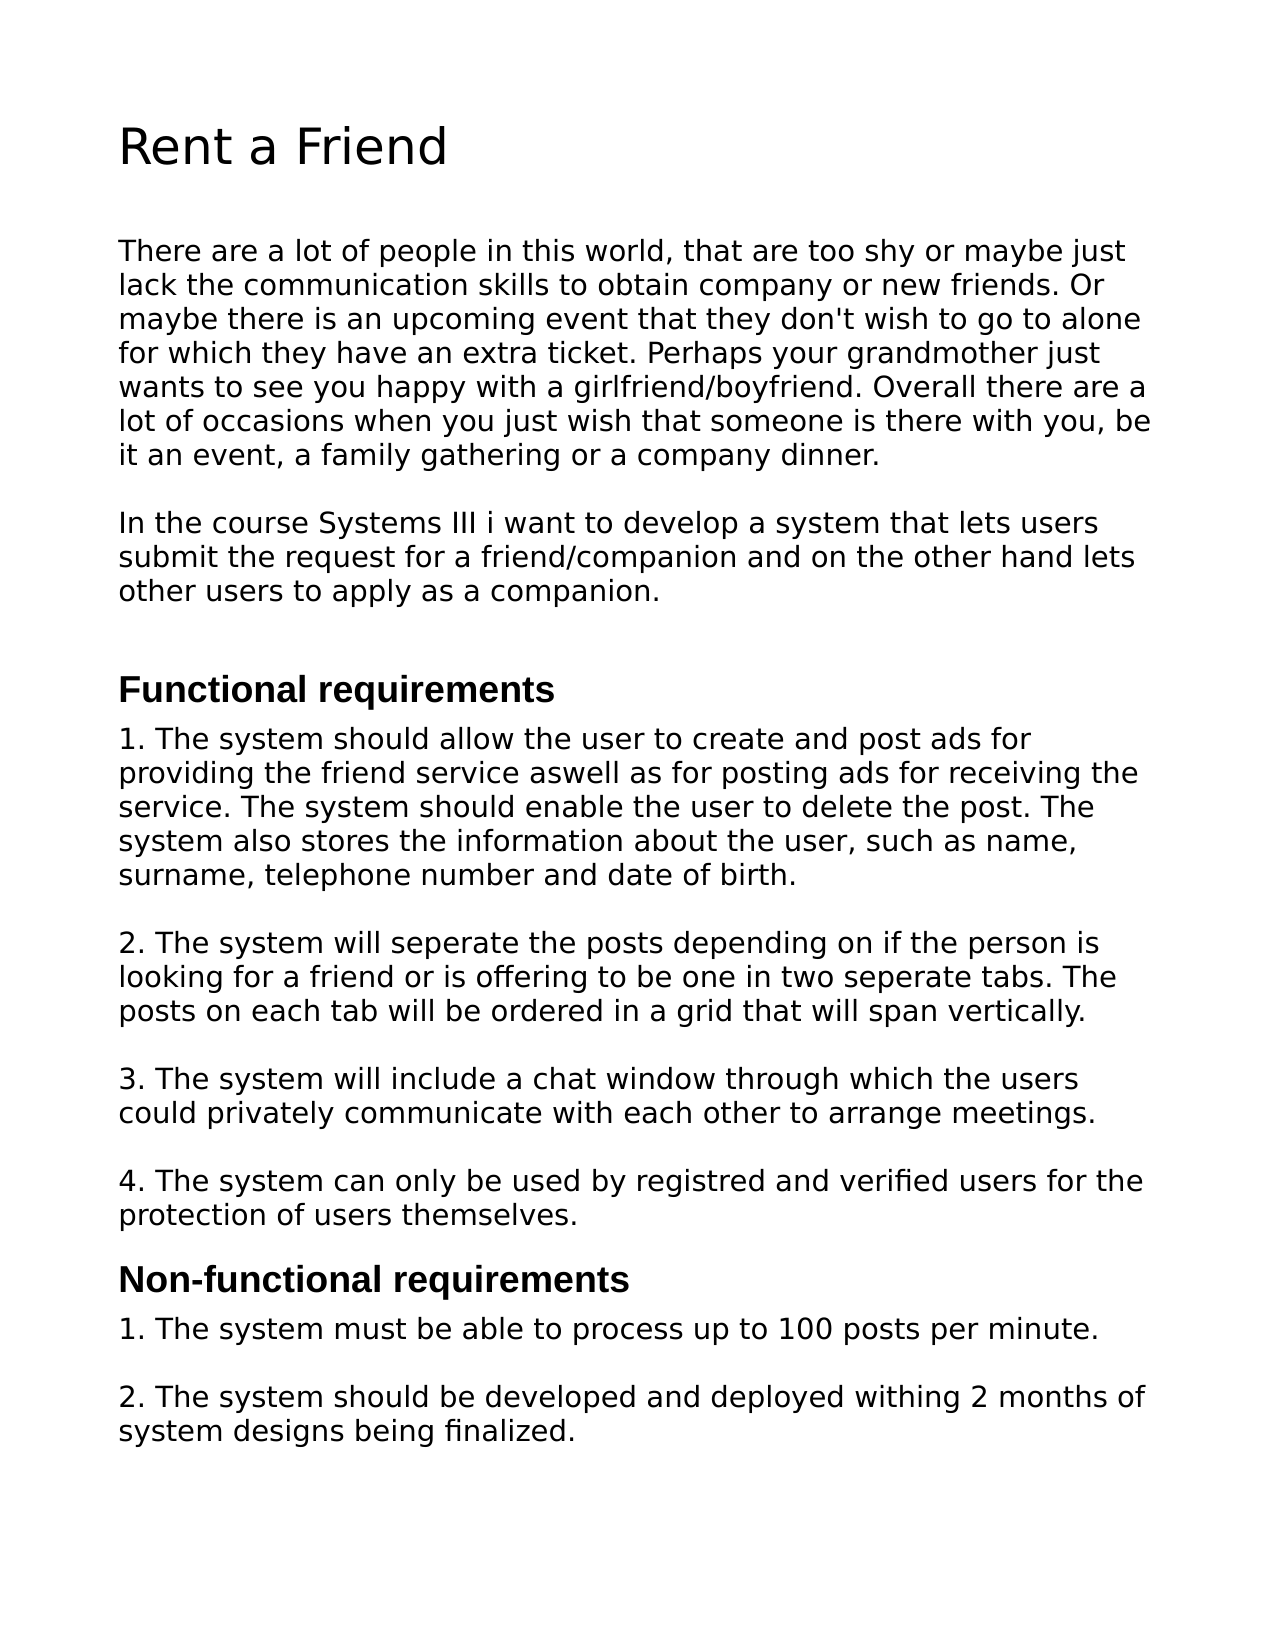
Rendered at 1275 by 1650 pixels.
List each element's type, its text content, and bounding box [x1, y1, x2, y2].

text 1. The system should allow the user to create and post ads for providing the friend service aswell as for posting ads for receiving the service. The system should enable the user to delete the post. The system also stores the information about the user, such as name, surname, telephone number and date of birth. [118, 723, 1157, 892]
text 2. The system will seperate the posts depending on if the person is looking for a friend or is offering to be one in two seperate tabs. The posts on each tab will be ordered in a grid that will span vertically. [118, 926, 1157, 1028]
text There are a lot of people in this world, that are too shy or maybe just lack the communication skills to obtain company or new friends. Or maybe there is an upcoming event that they don't wish to go to alone for which they have an extra ticket. Perhaps your grandmother just wants to see you happy with a girlfriend/boyfriend. Overall there are a lot of occasions when you just wish that someone is there with you, be it an event, a family gathering or a company dinner. [118, 234, 1157, 472]
text 2. The system should be developed and deployed withing 2 months of system designs being finalized. [118, 1381, 1157, 1448]
text 3. The system will include a chat window through which the users could privately communicate with each other to arrange meetings. [118, 1062, 1157, 1130]
subtitle Functional requirements [118, 667, 1157, 710]
text 4. The system can only be used by registred and verified users for the protection of users themselves. [118, 1164, 1157, 1232]
text In the course Systems III i want to develop a system that lets users submit the request for a friend/companion and on the other hand lets other users to apply as a companion. [118, 506, 1157, 608]
text Rent a Friend [118, 118, 1157, 176]
subtitle Non-functional requirements [118, 1257, 1157, 1300]
text 1. The system must be able to process up to 100 posts per minute. [118, 1313, 1157, 1347]
